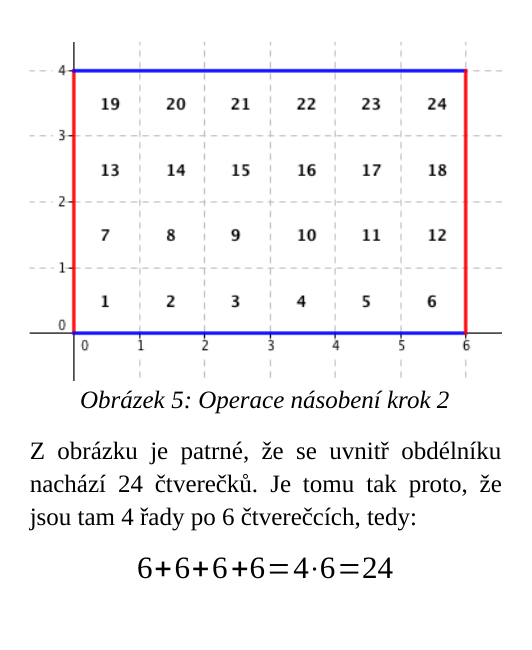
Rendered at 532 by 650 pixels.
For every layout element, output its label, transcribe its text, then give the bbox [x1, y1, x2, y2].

picture [29, 42, 502, 381]
text [29, 29, 502, 42]
text Obrázek 5: Operace násobení krok 2 [29, 381, 502, 414]
text Z obrázku je patrné, že se uvnitř obdélníku nachází 24 čtverečků. Je tomu tak proto, že jsou tam 4 řady po 6 čtverečcích, tedy: [29, 414, 502, 531]
